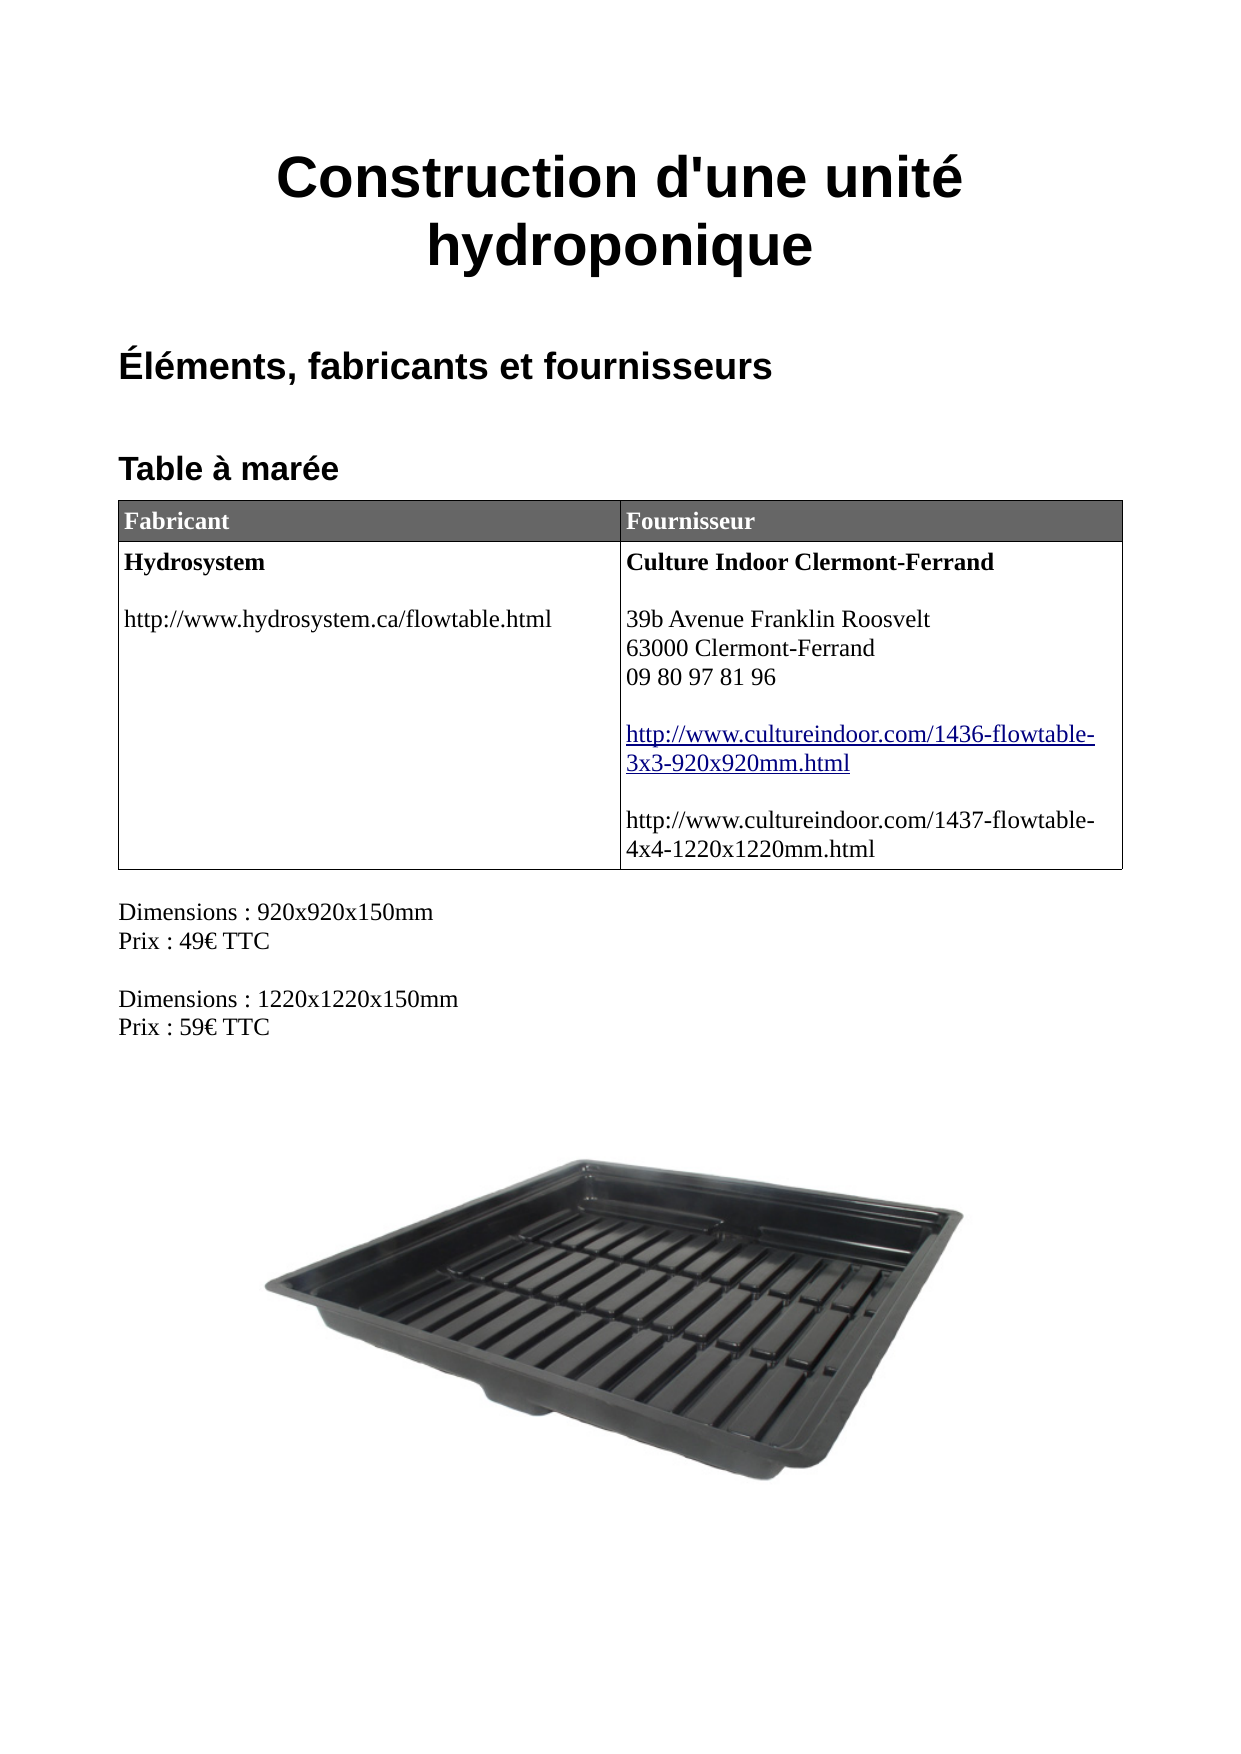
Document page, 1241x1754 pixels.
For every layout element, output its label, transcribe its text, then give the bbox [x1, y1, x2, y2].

text Dimensions : 1220x1220x150mm [118, 984, 1122, 1012]
title Construction d'une unité hydroponique [118, 143, 1122, 277]
text Prix : 49€ TTC [118, 926, 1122, 955]
text Dimensions : 920x920x150mm [118, 897, 1122, 926]
picture [258, 1041, 982, 1582]
text Prix : 59€ TTC [118, 1012, 1122, 1041]
subtitle Table à marée [118, 449, 1122, 488]
table_header Fournisseur [621, 501, 1122, 541]
subtitle Éléments, fabricants et fournisseurs [118, 343, 1122, 387]
table_header Fabricant [119, 501, 620, 541]
table_cell Hydrosystem http://www.hydrosystem.ca/flowtable.html [119, 542, 620, 868]
table_cell Culture Indoor Clermont-Ferrand 39b Avenue Franklin Roosvelt 63000 Clermont-Ferrand 09 80 97 81 96 http://www.cultureindoor.com/1436-flowtable-3x3-920x920mm.html http://www.cultureindoor.com/1437-flowtable-4x4-1220x1220mm.html [621, 542, 1122, 868]
